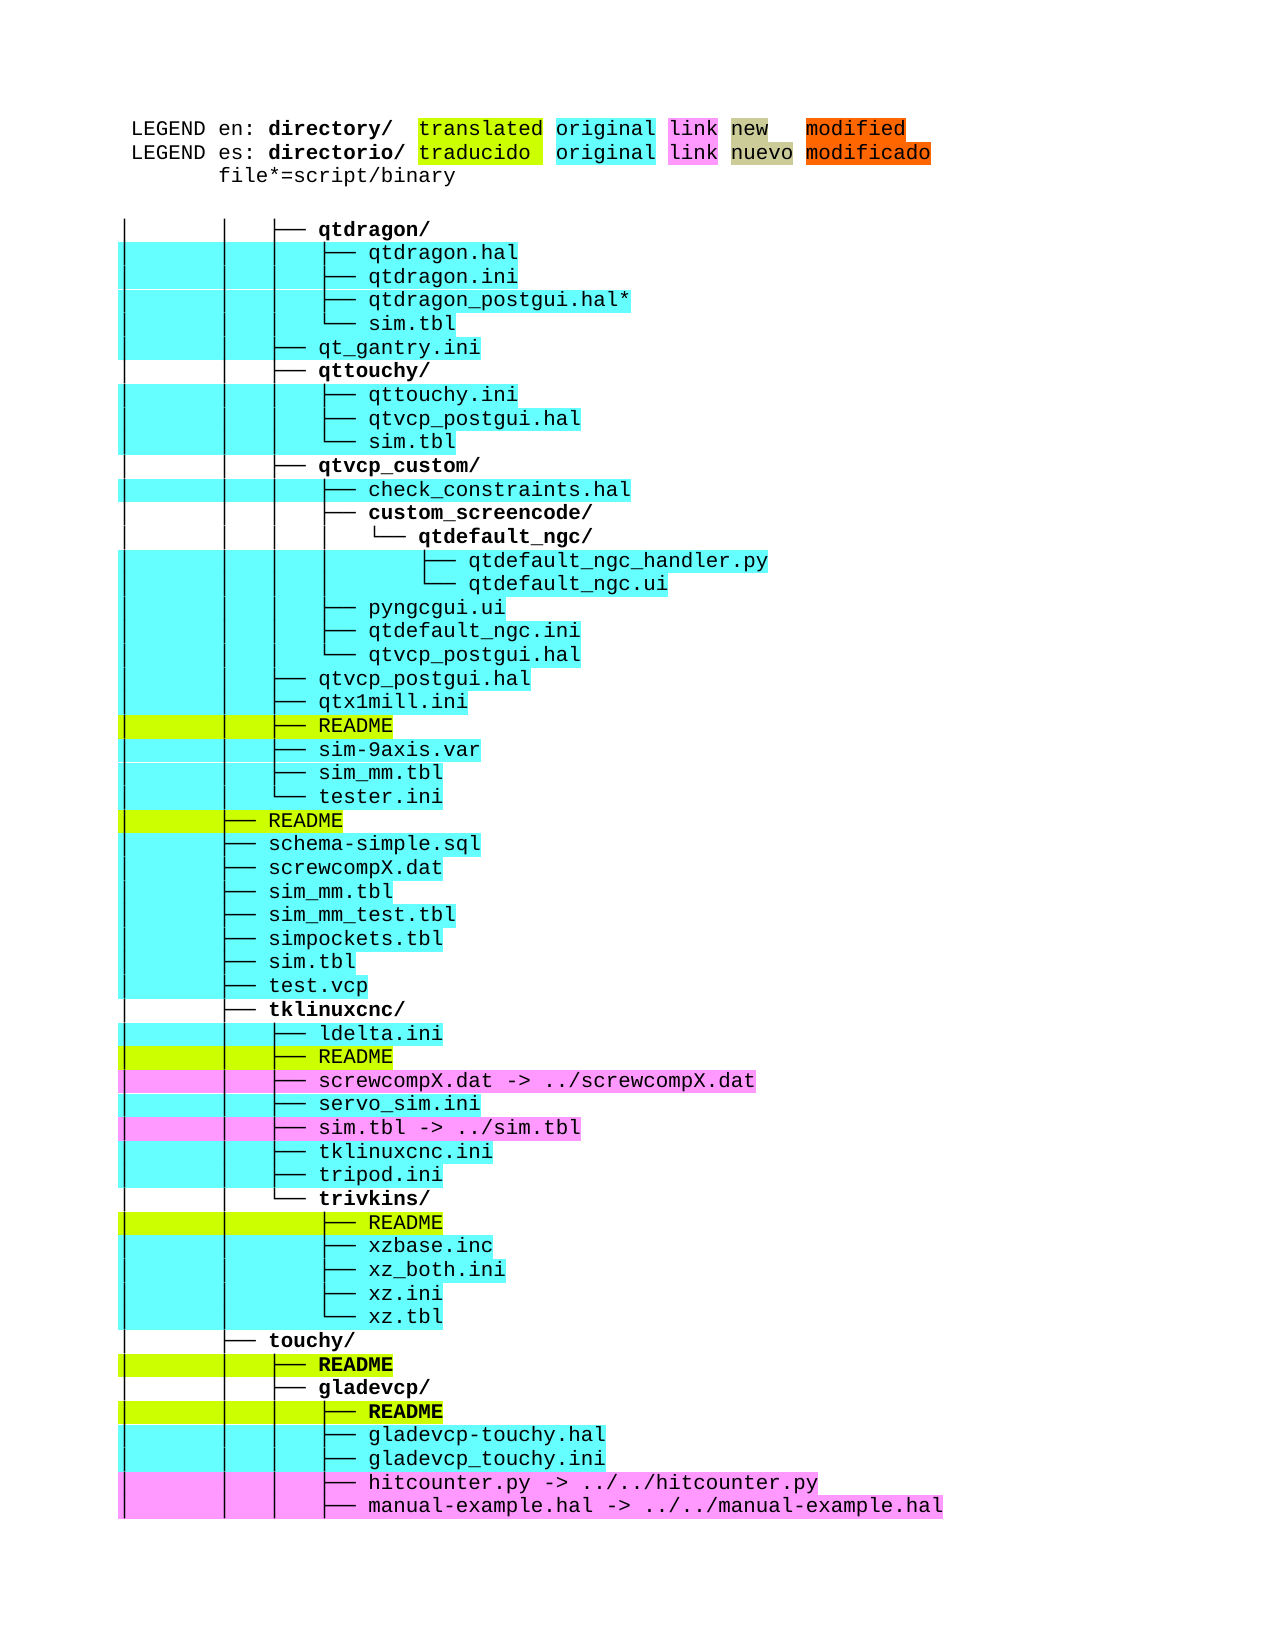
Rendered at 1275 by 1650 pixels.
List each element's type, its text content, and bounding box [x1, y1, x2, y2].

text │ │ ├── README [125, 1212, 224, 1235]
text │ │ │ ├── check_constraints.hal [225, 479, 274, 502]
text │ │ ├── xzbase.inc [118, 1235, 1157, 1259]
text │ │ │ └── sim.tbl [118, 313, 1157, 337]
text │ │ │ ├── qtvcp_postgui.hal [275, 408, 324, 431]
text │ │ ├── qtdragon/ [118, 218, 1157, 242]
text │ │ │ ├── check_constraints.hal [125, 479, 224, 502]
text │ │ │ ├── qtvcp_postgui.hal [125, 408, 224, 431]
text │ │ │ ├── gladevcp_touchy.ini [118, 1448, 1157, 1472]
text │ │ ├── sim-9axis.var [275, 739, 1157, 762]
text │ │ ├── screwcompX.dat -> ../screwcompX.dat [225, 1070, 274, 1093]
text │ │ │ ├── hitcounter.py -> ../../hitcounter.py [325, 1472, 1157, 1495]
text │ ├── tklinuxcnc/ [125, 999, 224, 1022]
text │ │ │ ├── README [325, 1401, 1157, 1424]
text │ │ ├── ldelta.ini [118, 1022, 1157, 1046]
text │ │ │ ├── qtdragon_postgui.hal* [118, 289, 1157, 313]
text │ │ ├── qtx1mill.ini [118, 691, 1157, 715]
text │ │ ├── screwcompX.dat -> ../screwcompX.dat [125, 1070, 224, 1093]
text │ │ │ │ └── qtdefault_ngc/ [225, 526, 274, 549]
text │ │ ├── sim-9axis.var [125, 739, 224, 762]
text │ │ │ ├── qtdragon.ini [225, 266, 274, 289]
text │ │ ├── README [118, 715, 1157, 739]
text │ ├── sim.tbl [118, 952, 1157, 975]
text │ ├── simpockets.tbl [225, 928, 1157, 952]
text │ │ │ └── qtvcp_postgui.hal [118, 644, 1157, 668]
text │ ├── sim_mm.tbl [225, 881, 1157, 904]
text │ ├── schema-simple.sql [118, 833, 1157, 857]
text │ │ ├── README [118, 1046, 1157, 1070]
text │ │ └── trivkins/ [118, 1188, 1157, 1212]
text │ ├── tklinuxcnc/ [225, 999, 1157, 1022]
text │ │ ├── qtvcp_postgui.hal [125, 668, 224, 691]
text │ │ │ ├── qtvcp_postgui.hal [325, 408, 1157, 431]
text │ │ ├── tklinuxcnc.ini [225, 1141, 274, 1164]
text │ │ ├── README [325, 1212, 1157, 1235]
text │ │ │ │ ├── qtdefault_ngc_handler.py [118, 549, 1157, 573]
text │ ├── test.vcp [118, 975, 1157, 999]
text │ │ │ ├── qtdragon.hal [118, 242, 1157, 266]
text │ │ │ ├── check_constraints.hal [275, 479, 324, 502]
text │ │ │ ├── qtdefault_ngc.ini [118, 621, 1157, 644]
text │ ├── screwcompX.dat [118, 857, 1157, 881]
text │ │ ├── xz.ini [325, 1283, 1157, 1306]
text │ │ ├── sim-9axis.var [225, 739, 274, 762]
text │ │ │ ├── custom_screencode/ [118, 502, 1157, 526]
text │ │ │ ├── gladevcp-touchy.hal [118, 1424, 1157, 1448]
text │ │ ├── qtvcp_custom/ [118, 455, 1157, 479]
text │ │ ├── qt_gantry.ini [125, 337, 224, 360]
text │ │ │ │ └── qtdefault_ngc.ui [118, 573, 1157, 597]
text │ │ ├── tripod.ini [118, 1164, 1157, 1188]
text │ ├── sim_mm.tbl [125, 881, 224, 904]
text │ │ ├── tklinuxcnc.ini [125, 1141, 224, 1164]
text │ │ │ ├── hitcounter.py -> ../../hitcounter.py [275, 1472, 324, 1495]
text │ │ │ ├── hitcounter.py -> ../../hitcounter.py [225, 1472, 274, 1495]
text │ │ │ ├── pyngcgui.ui [225, 597, 274, 621]
text │ │ └── xz.tbl [118, 1306, 1157, 1330]
text │ │ │ ├── qtvcp_postgui.hal [225, 408, 274, 431]
text │ │ ├── qtvcp_postgui.hal [275, 668, 1157, 691]
text │ │ ├── sim.tbl -> ../sim.tbl [118, 1117, 1157, 1141]
text │ │ │ ├── hitcounter.py -> ../../hitcounter.py [125, 1472, 224, 1495]
text │ │ │ ├── manual-example.hal -> ../../manual-example.hal [118, 1495, 1157, 1519]
text │ │ │ └── sim.tbl [118, 431, 1157, 455]
text │ │ ├── servo_sim.ini [118, 1093, 1157, 1117]
text │ │ │ ├── pyngcgui.ui [275, 597, 324, 621]
text │ │ │ ├── README [275, 1401, 324, 1424]
text │ │ ├── screwcompX.dat -> ../screwcompX.dat [275, 1070, 1157, 1093]
text │ │ ├── qt_gantry.ini [225, 337, 274, 360]
text │ ├── README [225, 810, 1157, 833]
text │ │ ├── README [225, 1212, 324, 1235]
text │ │ │ ├── README [125, 1401, 224, 1424]
text │ │ │ ├── qtdragon.ini [325, 266, 1157, 289]
text │ │ ├── qtvcp_postgui.hal [225, 668, 274, 691]
text │ │ │ ├── qtdragon.ini [275, 266, 324, 289]
text │ │ │ │ └── qtdefault_ngc/ [325, 526, 1157, 549]
text │ │ ├── README [118, 1353, 1157, 1377]
text │ │ │ ├── qttouchy.ini [118, 384, 1157, 408]
text │ │ │ │ └── qtdefault_ngc/ [275, 526, 324, 549]
text │ ├── touchy/ [125, 1330, 224, 1353]
text │ │ │ ├── pyngcgui.ui [325, 597, 1157, 621]
text │ │ └── tester.ini [118, 786, 1157, 810]
text │ │ ├── xz.ini [125, 1283, 224, 1306]
text │ │ │ │ └── qtdefault_ngc/ [125, 526, 224, 549]
text │ │ ├── gladevcp/ [118, 1377, 1157, 1401]
text │ │ │ ├── qtdragon.ini [125, 266, 224, 289]
text │ ├── sim_mm_test.tbl [118, 904, 1157, 928]
text │ ├── README [125, 810, 224, 833]
text │ ├── touchy/ [225, 1330, 1157, 1353]
text │ │ ├── xz_both.ini [118, 1259, 1157, 1283]
text │ │ ├── tklinuxcnc.ini [275, 1141, 1157, 1164]
text │ │ ├── xz.ini [225, 1283, 324, 1306]
text │ │ │ ├── pyngcgui.ui [125, 597, 224, 621]
text │ ├── simpockets.tbl [125, 928, 224, 952]
text │ │ ├── sim_mm.tbl [118, 762, 1157, 786]
text │ │ ├── qttouchy/ [118, 360, 1157, 384]
text │ │ │ ├── README [225, 1401, 274, 1424]
text │ │ │ ├── check_constraints.hal [325, 479, 1157, 502]
text │ │ ├── qt_gantry.ini [275, 337, 1157, 360]
